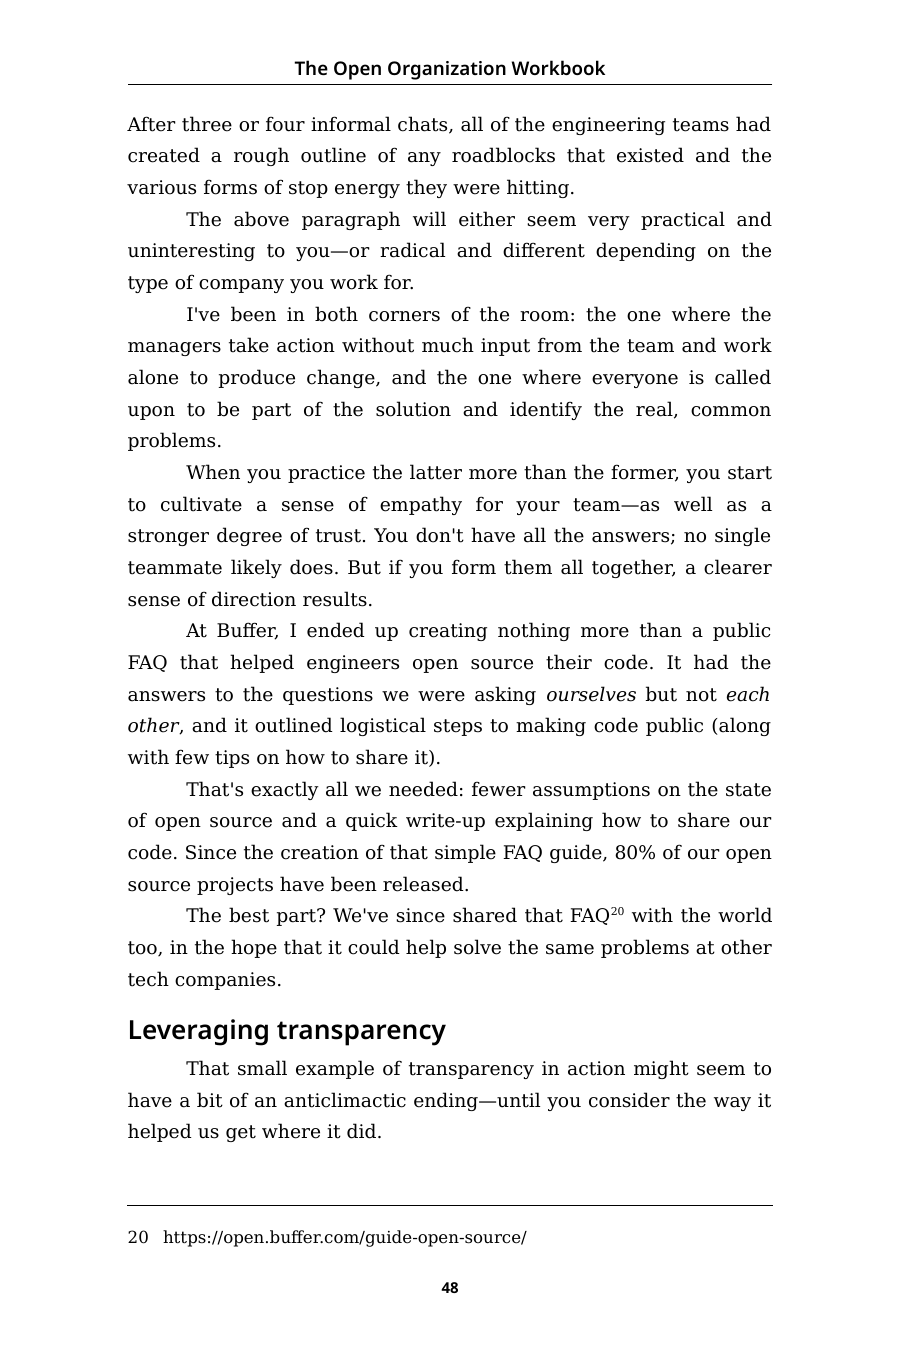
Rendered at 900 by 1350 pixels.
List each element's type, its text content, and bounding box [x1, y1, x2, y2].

text The best part? We've since shared that FAQ with the world too, in the hope that it could help solve the same problems at other tech companies. [127, 906, 772, 991]
text https://open.buffer.com/guide-open-source/ [127, 1228, 772, 1247]
text After three or four informal chats, all of the engineering teams had created a rough outline of any roadblocks that existed and the various forms of stop energy they were hitting. [127, 114, 772, 199]
text The above paragraph will either seem very practical and uninteresting to you—or radical and different depending on the type of company you work for. [127, 209, 772, 294]
subtitle Leveraging transparency [127, 1015, 772, 1045]
text At Buffer, I ended up creating nothing more than a public FAQ that helped engineers open source their code. It had the answers to the questions we were asking ourselves but not each other, and it outlined logistical steps to making code public (along with few tips on how to share it). [127, 621, 772, 769]
text When you practice the latter more than the former, you start to cultivate a sense of empathy for your team—as well as a stronger degree of trust. You don't have all the answers; no single teammate likely does. But if you form them all together, a clearer sense of direction results. [127, 462, 772, 611]
text That's exactly all we needed: fewer assumptions on the state of open source and a quick write-up explaining how to share our code. Since the creation of that simple FAQ guide, 80% of our open source projects have been released. [127, 779, 772, 896]
text I've been in both corners of the room: the one where the managers take action without much input from the team and work alone to produce change, and the one where everyone is called upon to be part of the solution and identify the real, common problems. [127, 304, 772, 452]
text That small example of transparency in action might seem to have a bit of an anticlimactic ending—until you consider the way it helped us get where it did. [127, 1058, 772, 1143]
